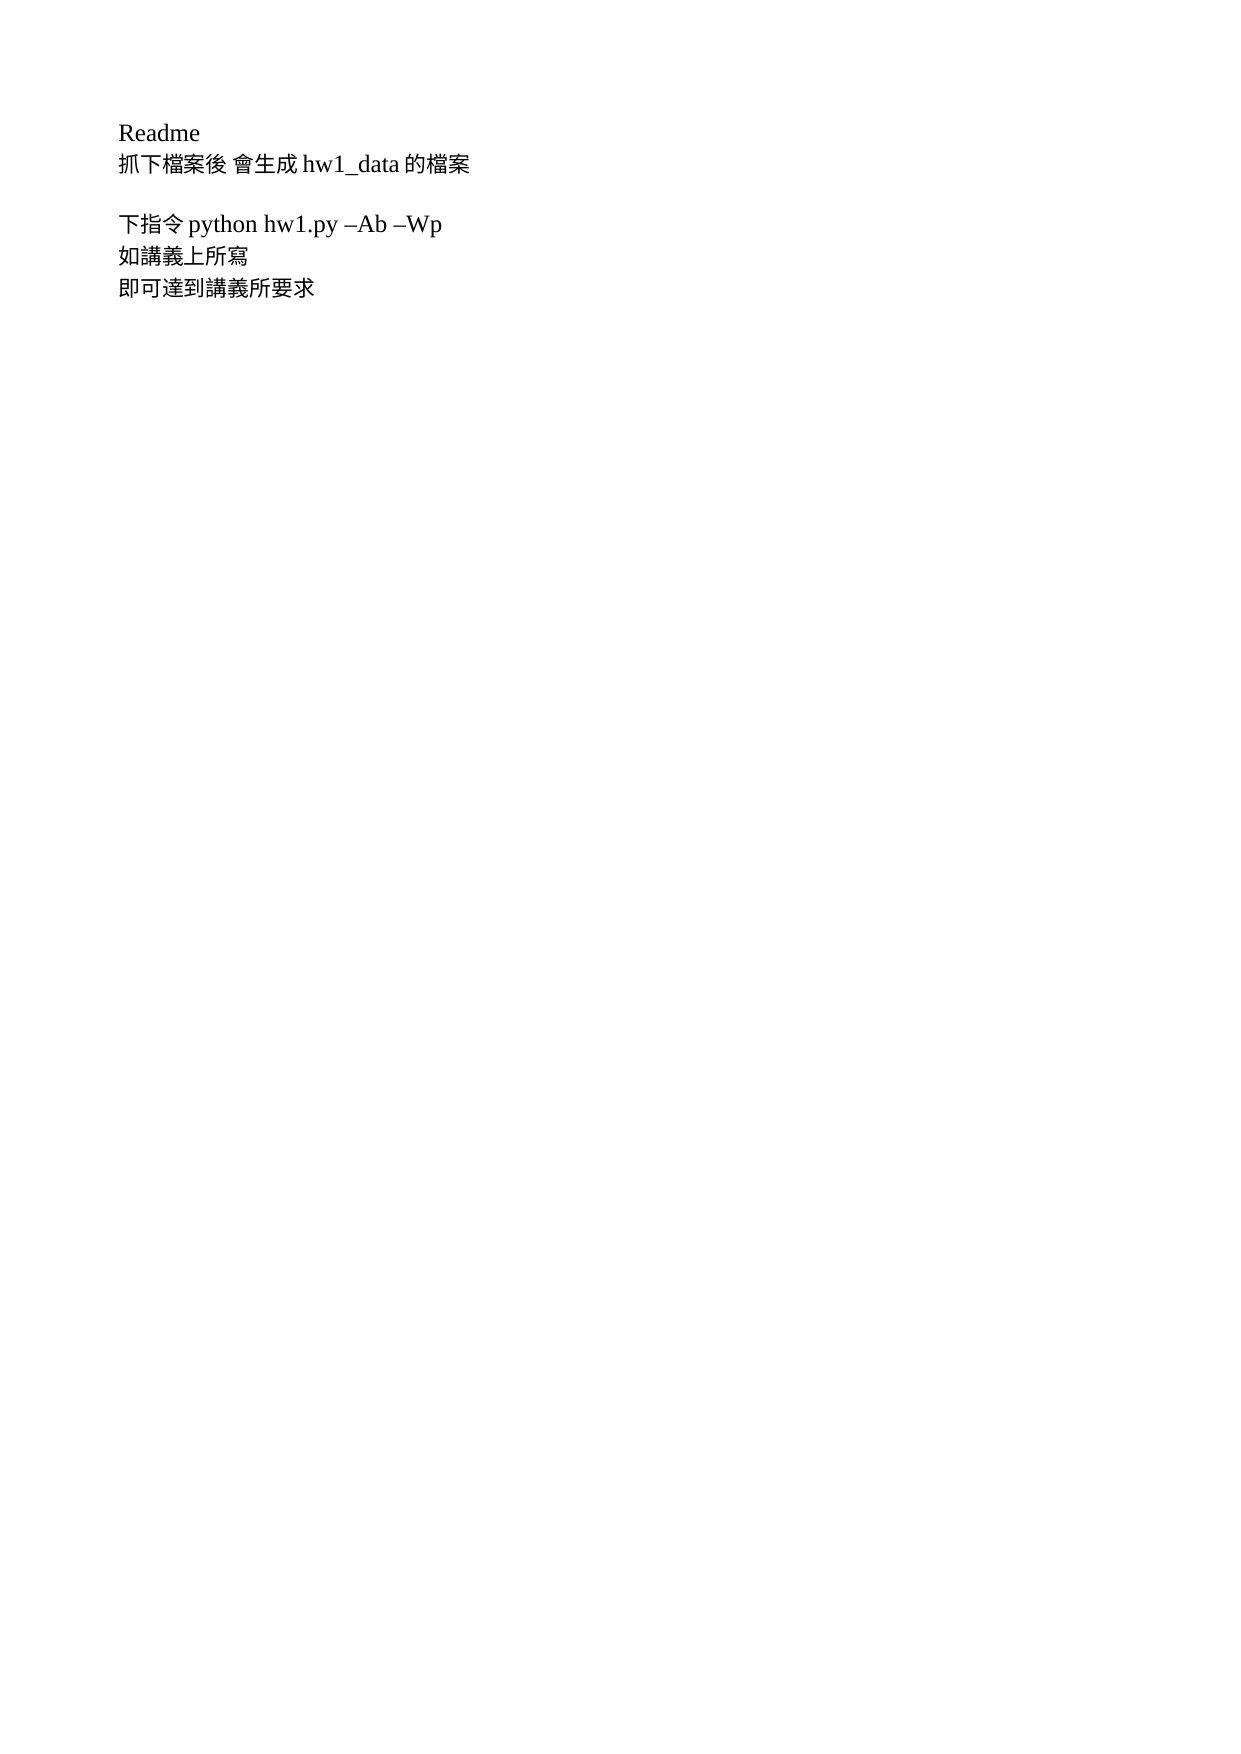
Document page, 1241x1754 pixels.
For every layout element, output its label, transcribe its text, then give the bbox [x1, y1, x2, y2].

text 如講義上所寫 [118, 239, 1122, 271]
text 即可達到講義所要求 [118, 271, 1122, 302]
text 下指令python hw1.py –Ab –Wp [118, 207, 1122, 239]
text 抓下檔案後 會生成hw1_data的檔案 [118, 147, 1122, 178]
text Readme [118, 118, 1122, 147]
